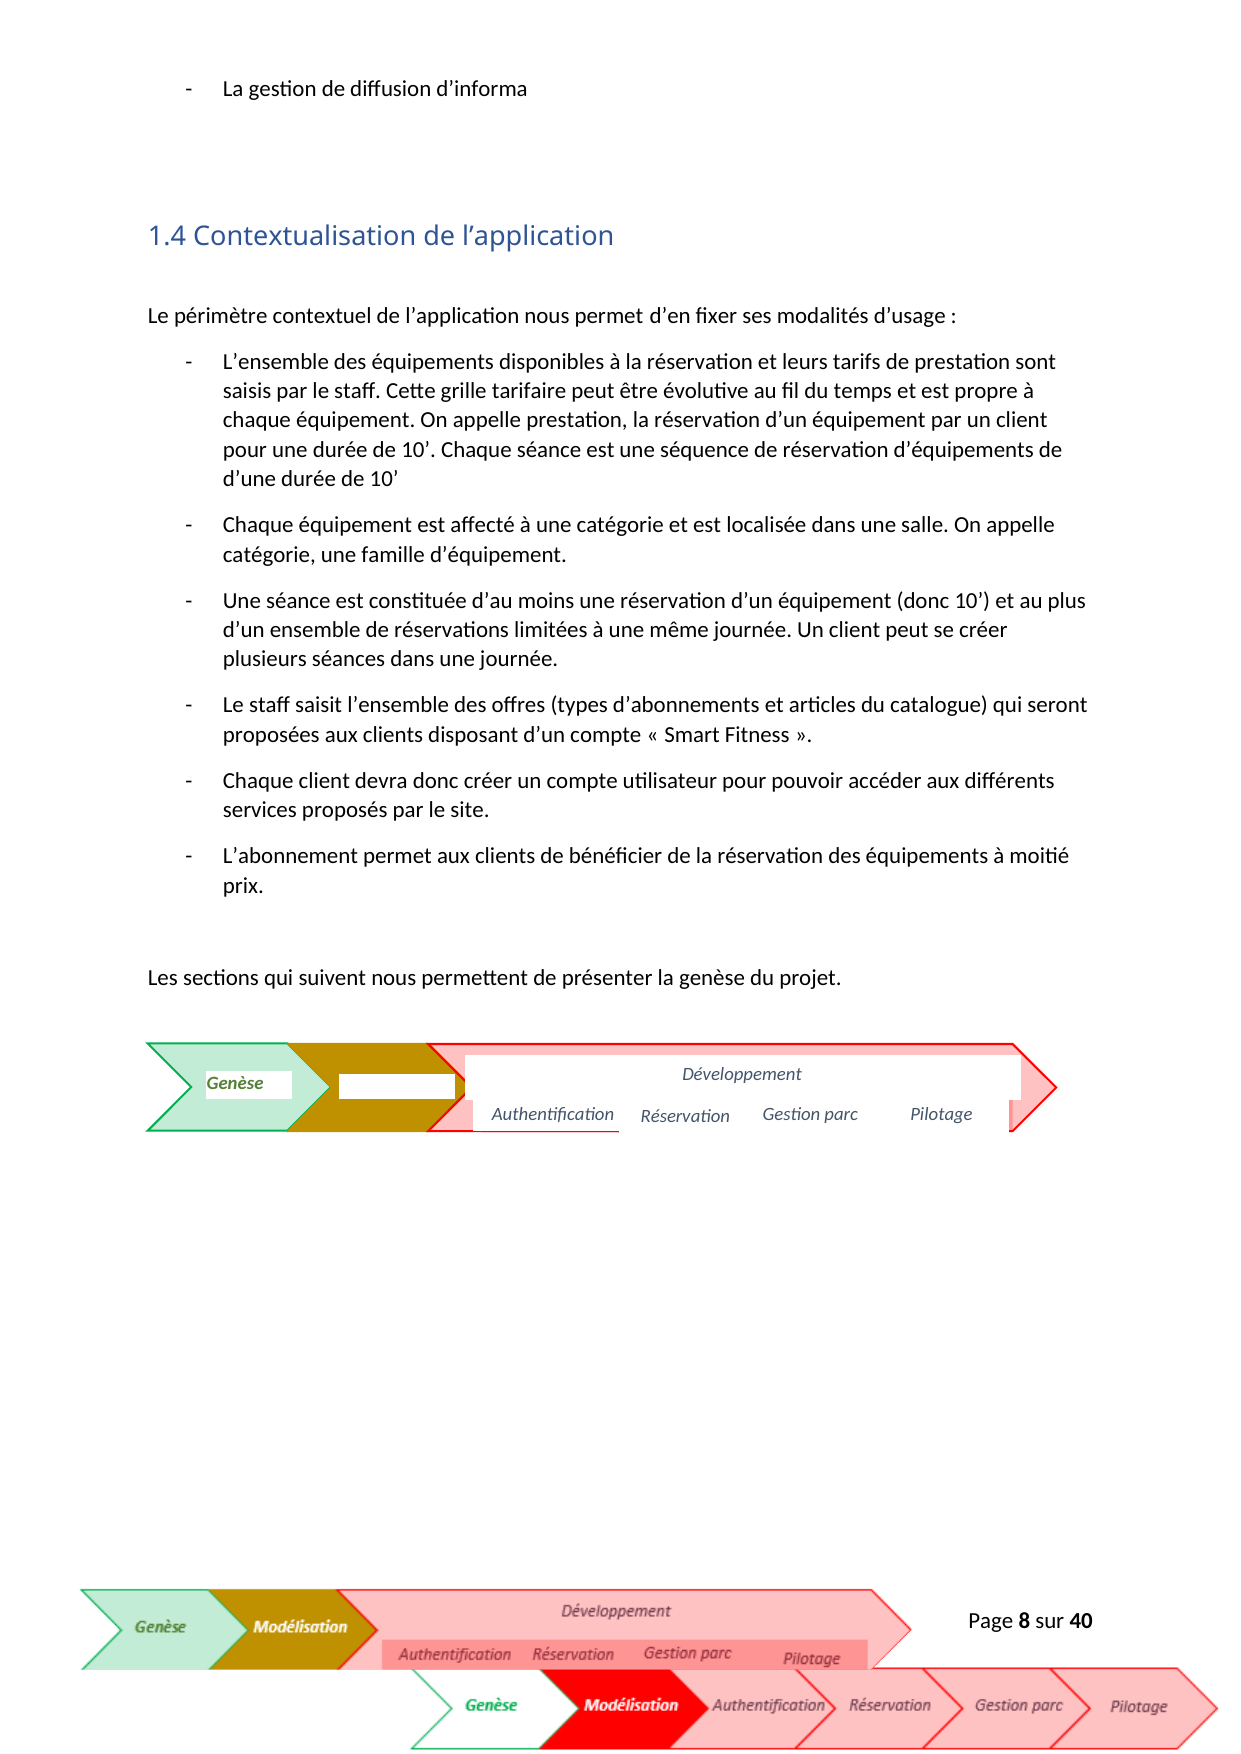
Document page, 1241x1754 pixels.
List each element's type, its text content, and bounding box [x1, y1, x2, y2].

list Chaque client devra donc créer un compte utilisateur pour pouvoir accéder aux différents services proposés par le site. [185, 766, 1092, 823]
list Chaque équipement est affecté à une catégorie et est localisée dans une salle. On appelle catégorie, une famille d’équipement. [185, 510, 1092, 568]
list La gestion de diffusion d’informa [185, 74, 1092, 102]
subtitle 1.4 Contextualisation de l’application [148, 216, 1092, 253]
list Une séance est constituée d’au moins une réservation d’un équipement (donc 10’) et au plus d’un ensemble de réservations limitées à une même journée. Un client peut se créer plusieurs séances dans une journée. [185, 586, 1092, 673]
text Développement [480, 1063, 1006, 1086]
list L’ensemble des équipements disponibles à la réservation et leurs tarifs de prestation sont saisis par le staff. Cette grille tarifaire peut être évolutive au fil du temps et est propre à chaque équipement. On appelle prestation, la réservation d’un équipement par un client pour une durée de 10’. Chaque séance est une séquence de réservation d’équipements de d’une durée de 10’ [185, 347, 1092, 492]
text Réservation [634, 1104, 738, 1126]
picture [404, 1662, 1221, 1754]
text Le périmètre contextuel de l’application nous permet d’en fixer ses modalités d’usage : [148, 301, 1092, 329]
list Le staff saisit l’ensemble des offres (types d’abonnements et articles du catalogue) qui seront proposées aux clients disposant d’un compte « Smart Fitness ». [185, 691, 1092, 748]
text Pilotage [890, 1103, 994, 1126]
text Genèse [206, 1071, 292, 1094]
text Authentification [488, 1102, 619, 1123]
text Modélisation [339, 1074, 455, 1097]
text Gestion parc [759, 1103, 863, 1125]
text Les sections qui suivent nous permettent de présenter la genèse du projet. [148, 963, 1092, 991]
list L’abonnement permet aux clients de bénéficier de la réservation des équipements à moitié prix. [185, 841, 1092, 899]
